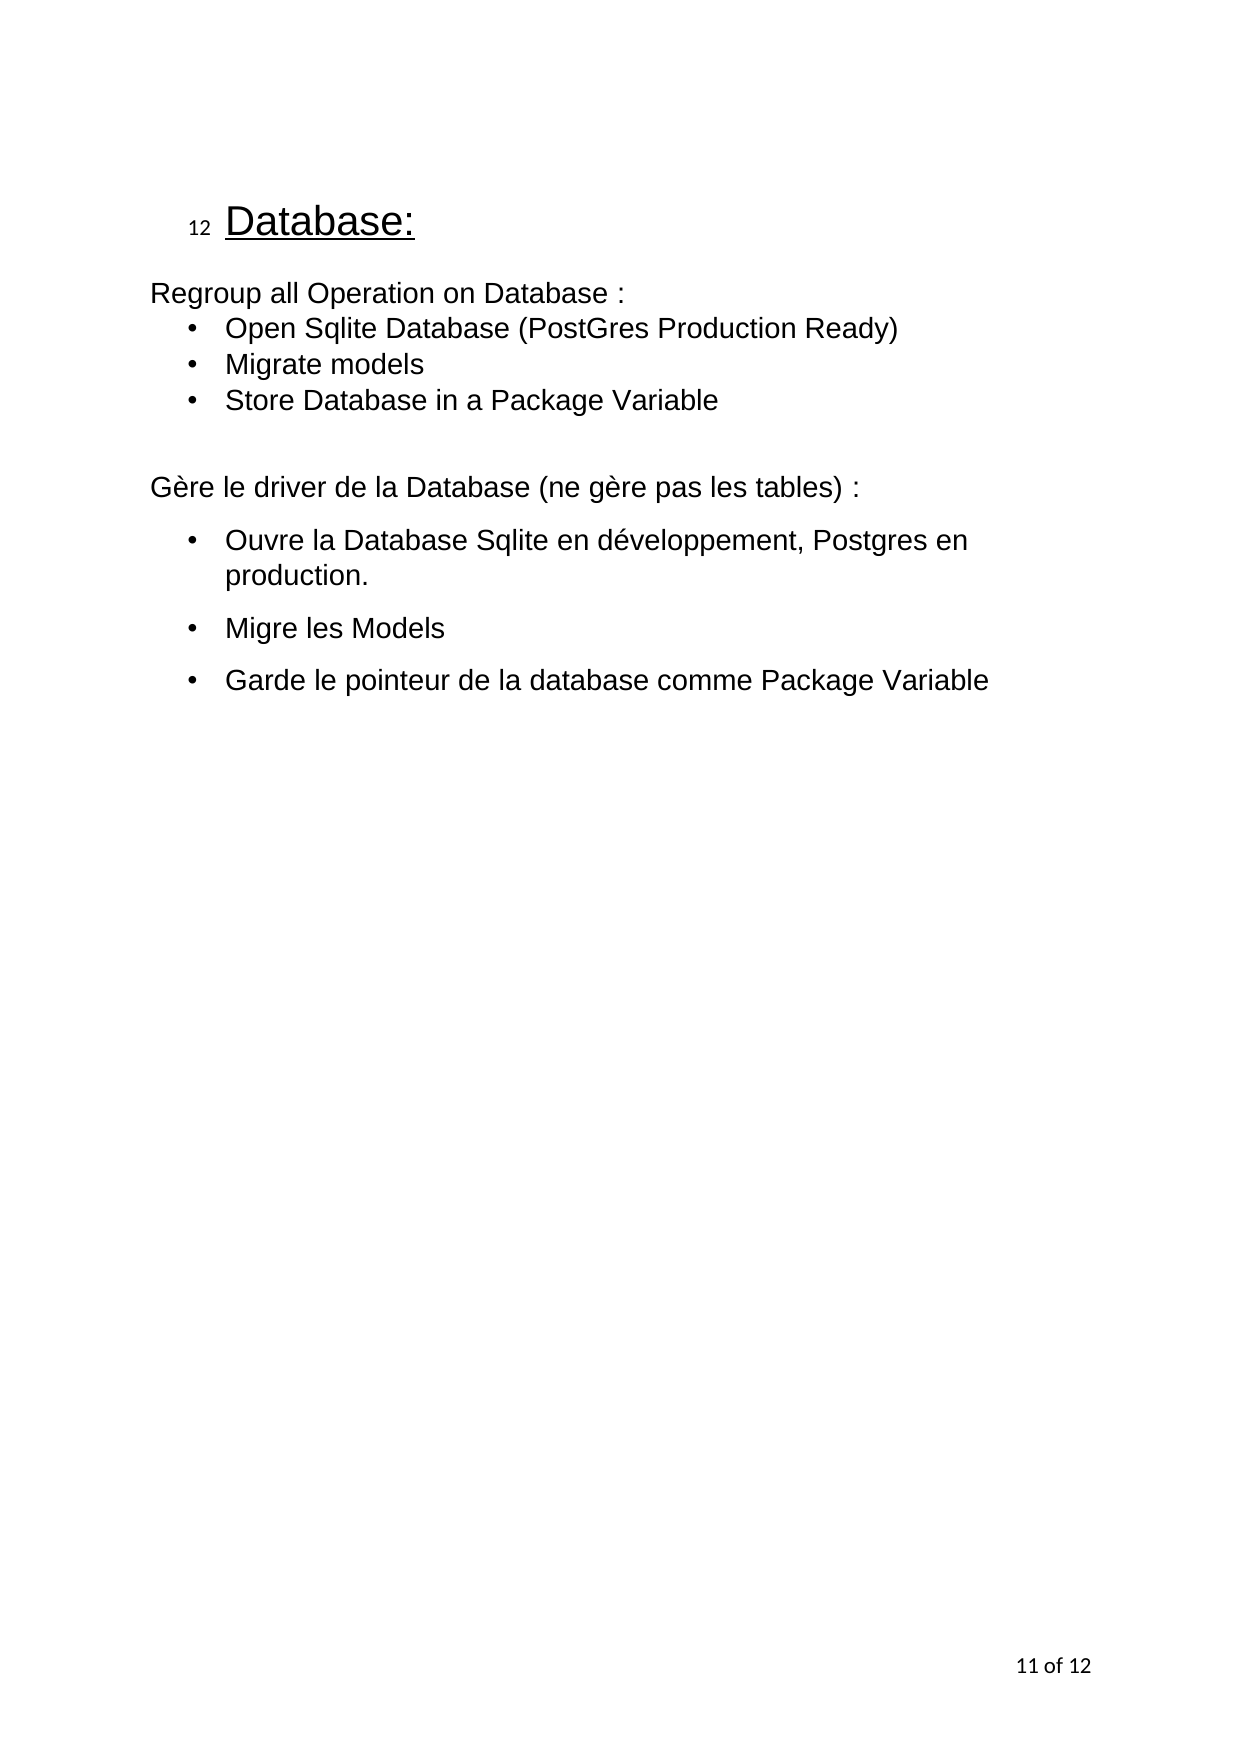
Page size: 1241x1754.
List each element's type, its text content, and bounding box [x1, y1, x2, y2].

list Open Sqlite Database (PostGres Production Ready) [187, 311, 1090, 345]
list Garde le pointeur de la database comme Package Variable [187, 663, 1090, 697]
list Regroup all Operation on Database : [150, 276, 1090, 309]
list Migrate models [187, 347, 1090, 381]
text Gère le driver de la Database (ne gère pas les tables) : [150, 471, 1090, 504]
list Migre les Models [187, 611, 1090, 644]
list Store Database in a Package Variable [187, 383, 1090, 452]
list Database: [187, 196, 1090, 274]
list Ouvre la Database Sqlite en développement, Postgres en production. [187, 523, 1090, 592]
